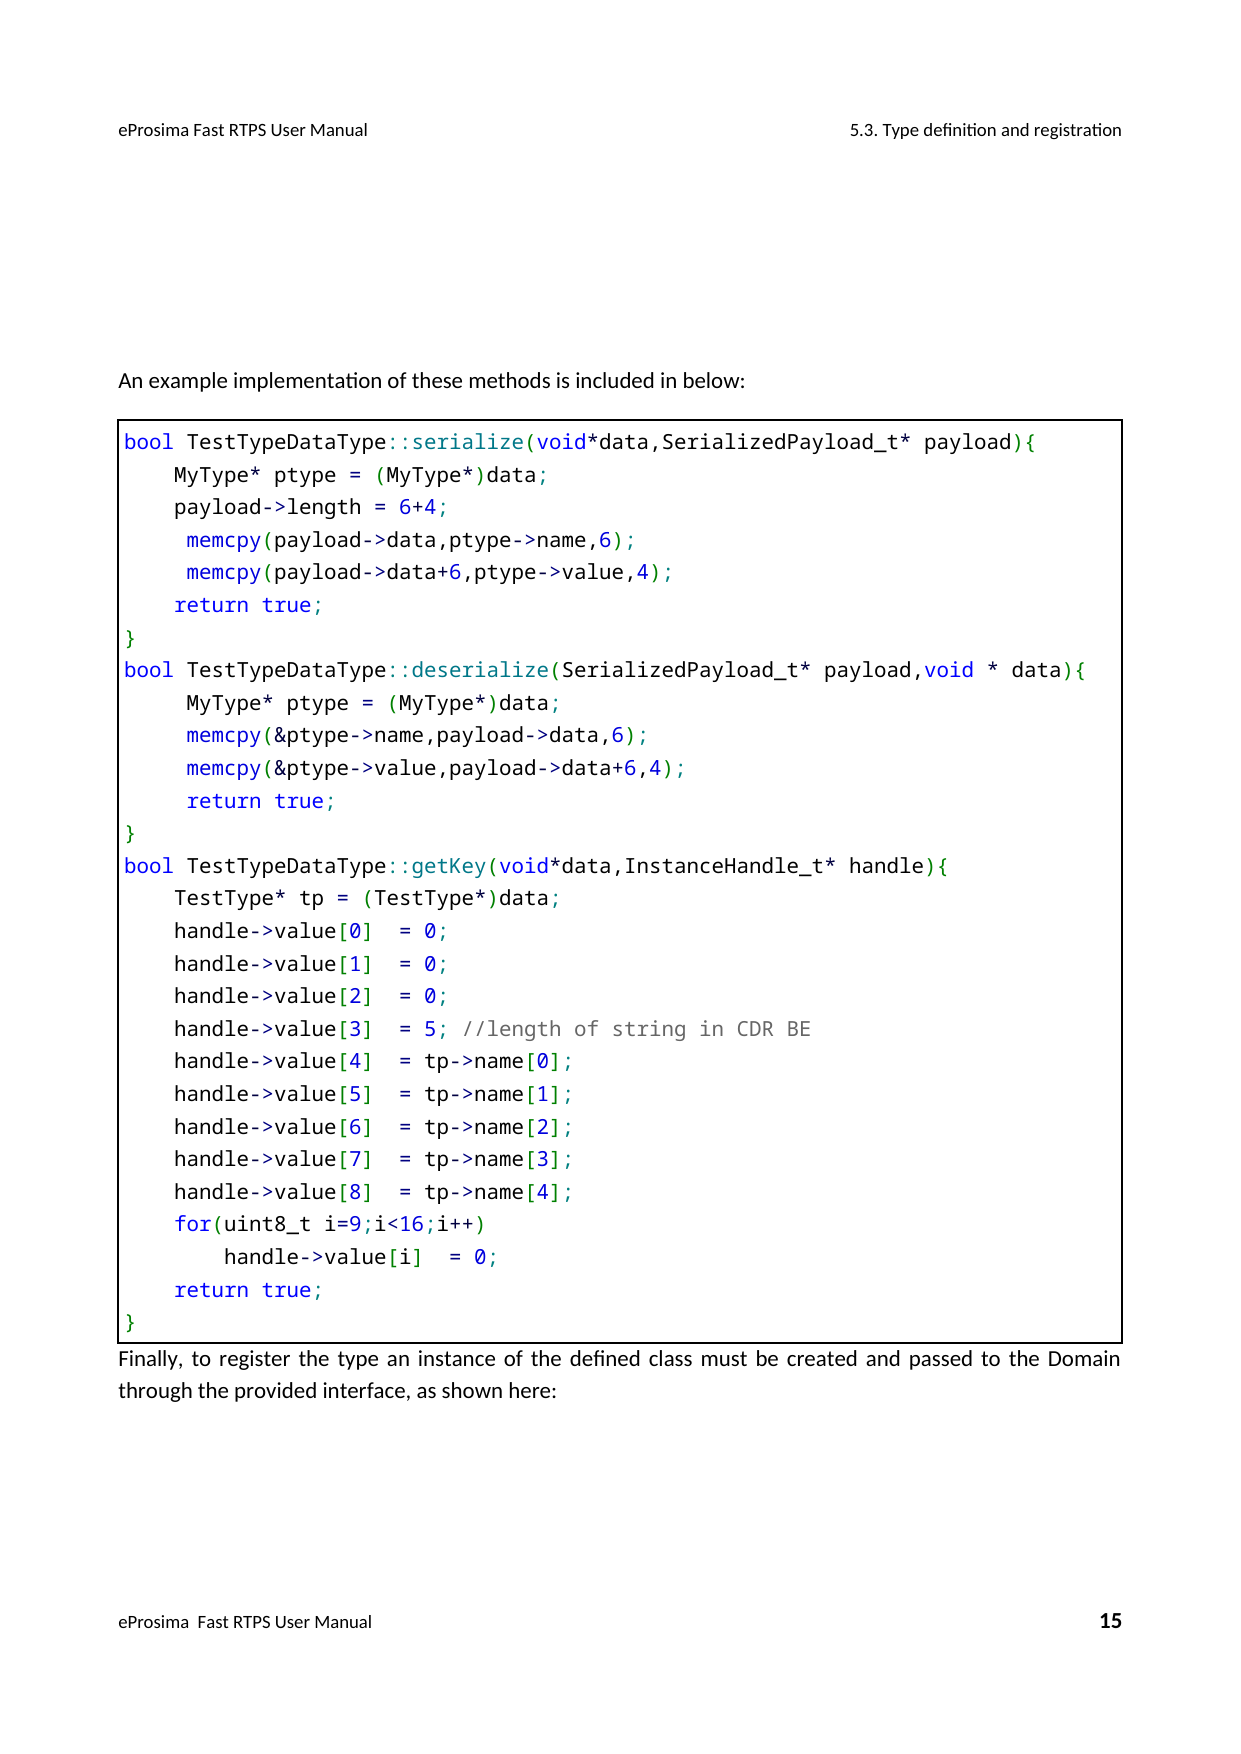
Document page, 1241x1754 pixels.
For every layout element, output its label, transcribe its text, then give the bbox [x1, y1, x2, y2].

table_header bool TestTypeDataType::serialize(void*data,SerializedPayload_t* payload){ MyType* ptype = (MyType*)data; payload->length = 6+4; memcpy(payload->data,ptype->name,6); memcpy(payload->data+6,ptype->value,4); return true; } bool TestTypeDataType::deserialize(SerializedPayload_t* payload,void * data){ MyType* ptype = (MyType*)data; memcpy(&ptype->name,payload->data,6); memcpy(&ptype->value,payload->data+6,4); return true; } bool TestTypeDataType::getKey(void*data,InstanceHandle_t* handle){ TestType* tp = (TestType*)data; handle->value[0] = 0; handle->value[1] = 0; handle->value[2] = 0; handle->value[3] = 5; //length of string in CDR BE handle->value[4] = tp->name[0]; handle->value[5] = tp->name[1]; handle->value[6] = tp->name[2]; handle->value[7] = tp->name[3]; handle->value[8] = tp->name[4]; for(uint8_t i=9;i<16;i++) handle->value[i] = 0; return true; } [119, 421, 1121, 1342]
text An example implementation of these methods is included in below: [118, 366, 1122, 394]
text Finally, to register the type an instance of the defined class must be created and passed to the Domain through the provided interface, as shown here: [118, 1344, 1122, 1404]
